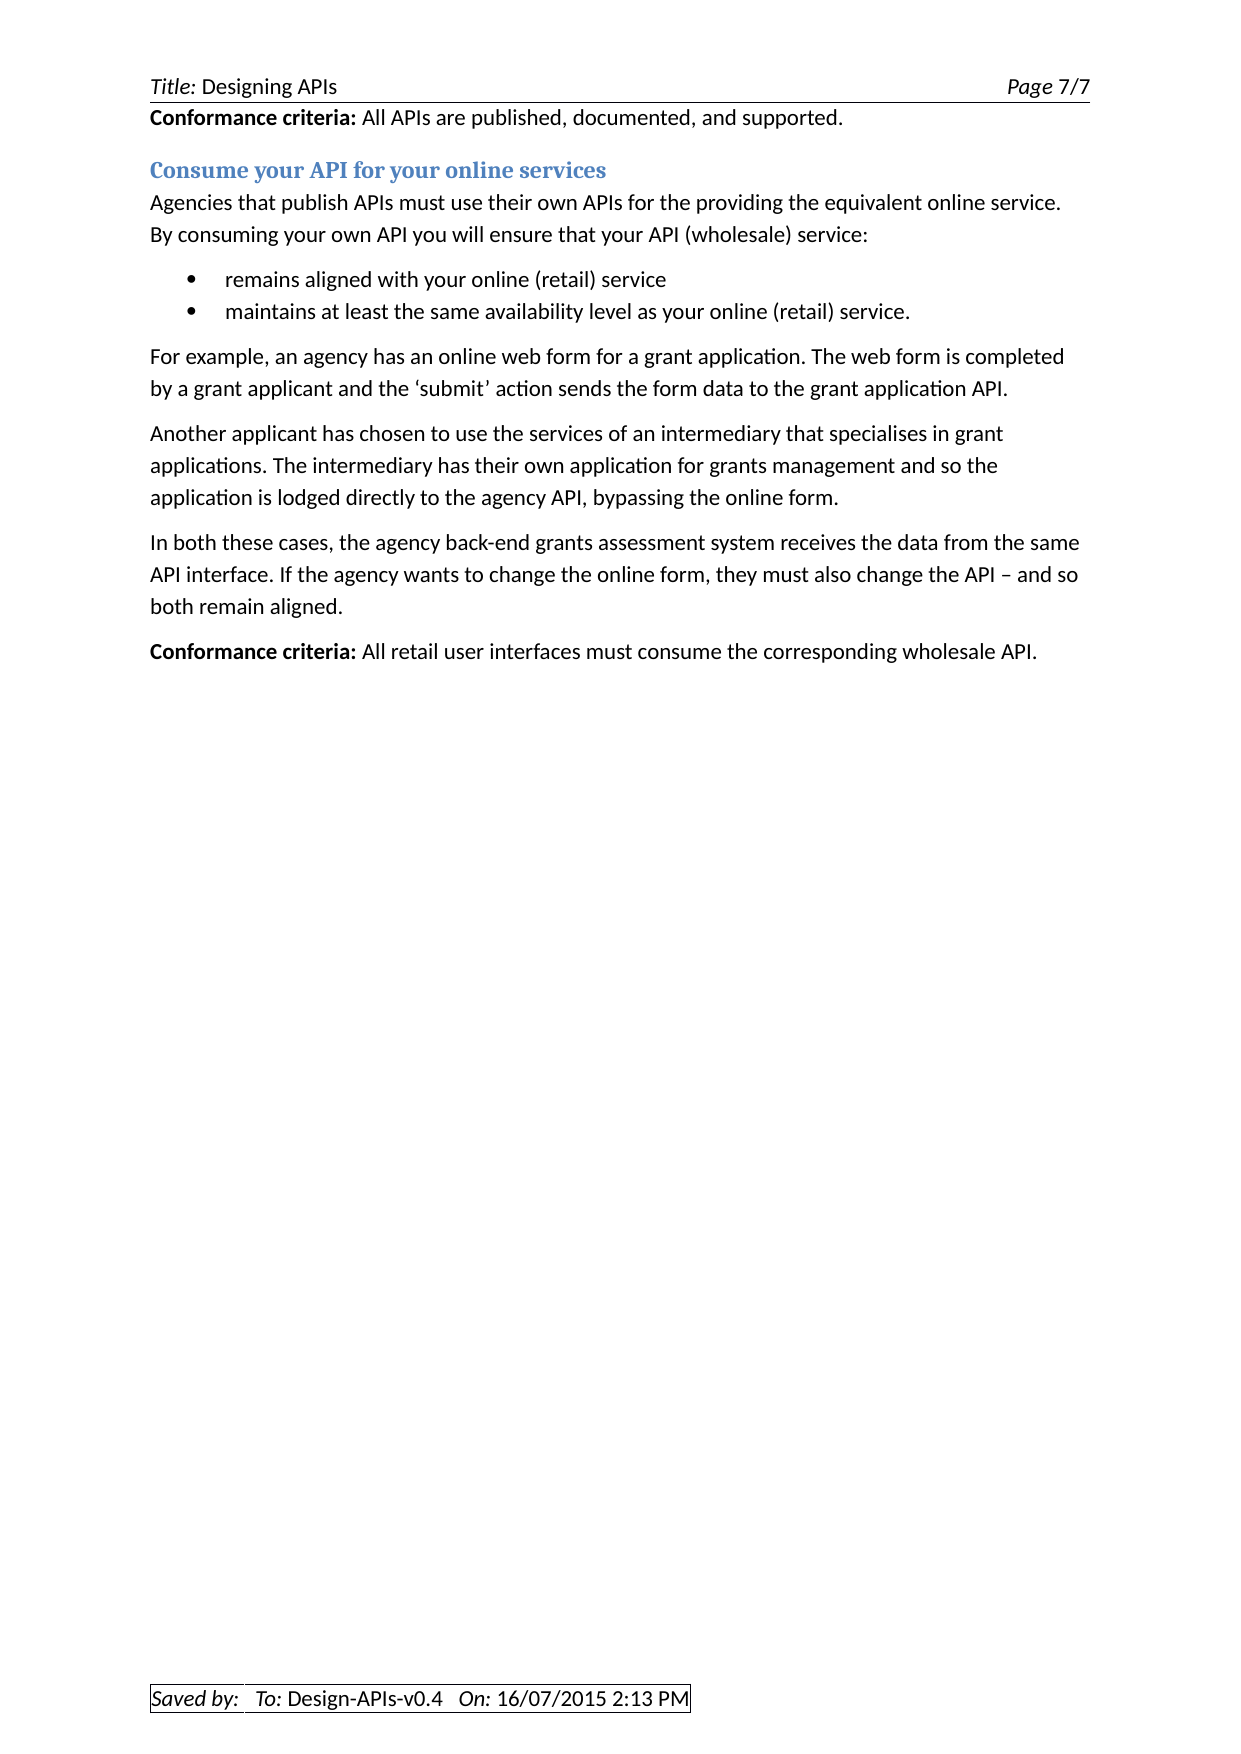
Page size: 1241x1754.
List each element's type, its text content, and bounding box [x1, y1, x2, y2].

text For example, an agency has an online web form for a grant application. The web form is completed by a grant applicant and the ‘submit’ action sends the form data to the grant application API. [150, 342, 1090, 402]
text Conformance criteria: All APIs are published, documented, and supported. [150, 103, 1090, 132]
text Agencies that publish APIs must use their own APIs for the providing the equivalent online service. By consuming your own API you will ensure that your API (wholesale) service: [150, 188, 1090, 248]
list maintains at least the same availability level as your online (retail) service. [187, 297, 1090, 325]
text In both these cases, the agency back-end grants assessment system receives the data from the same API interface. If the agency wants to change the online form, they must also change the API – and so both remain aligned. [150, 528, 1090, 620]
text Conformance criteria: All retail user interfaces must consume the corresponding wholesale API. [150, 637, 1090, 665]
text Another applicant has chosen to use the services of an intermediary that specialises in grant applications. The intermediary has their own application for grants management and so the application is lodged directly to the agency API, bypassing the online form. [150, 419, 1090, 511]
list remains aligned with your online (retail) service [187, 265, 1090, 293]
subtitle Consume your API for your online services [150, 157, 1090, 184]
